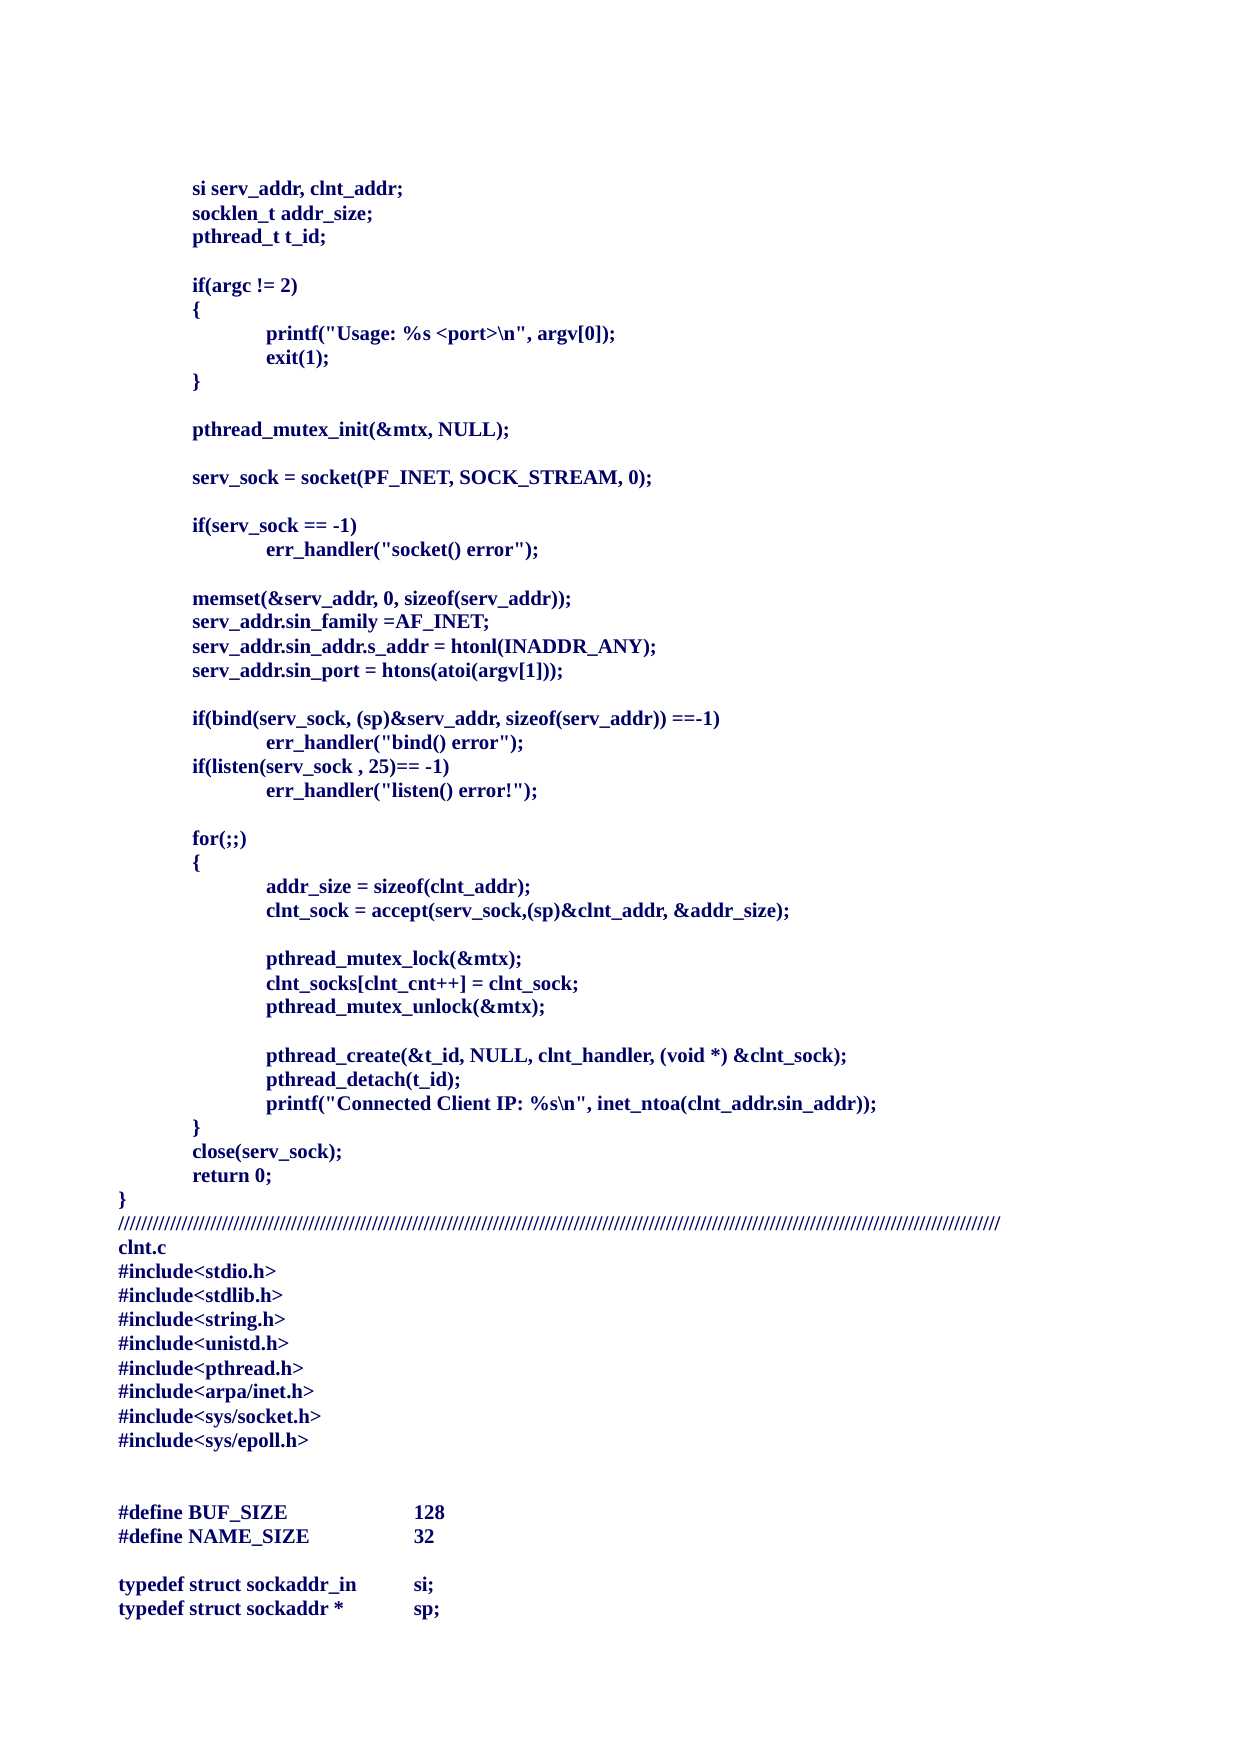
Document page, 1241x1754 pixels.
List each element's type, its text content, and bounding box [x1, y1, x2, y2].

text { [118, 850, 1122, 874]
text typedef struct sockaddr_in si; [118, 1572, 1122, 1596]
text for(;;) [118, 826, 1122, 850]
text clnt.c [118, 1235, 1122, 1259]
text { [118, 297, 1122, 321]
text printf("Usage: %s <port>\n", argv[0]); [118, 321, 1122, 345]
text #define BUF_SIZE 128 [118, 1500, 1122, 1524]
text typedef struct sockaddr * sp; [118, 1596, 1122, 1620]
text err_handler("socket() error"); [118, 537, 1122, 561]
text if(bind(serv_sock, (sp)&serv_addr, sizeof(serv_addr)) ==-1) [118, 706, 1122, 730]
text } [118, 1115, 1122, 1139]
text memset(&serv_addr, 0, sizeof(serv_addr)); [118, 585, 1122, 609]
text clnt_sock = accept(serv_sock,(sp)&clnt_addr, &addr_size); [118, 898, 1122, 922]
text } [118, 1187, 1122, 1211]
text #include<sys/socket.h> [118, 1403, 1122, 1428]
text if(listen(serv_sock , 25)== -1) [118, 754, 1122, 778]
text if(argc != 2) [118, 273, 1122, 297]
text #include<stdlib.h> [118, 1283, 1122, 1307]
text socklen_t addr_size; [118, 200, 1122, 224]
text #include<unistd.h> [118, 1331, 1122, 1355]
text #include<pthread.h> [118, 1355, 1122, 1379]
text serv_addr.sin_family =AF_INET; [118, 609, 1122, 633]
text return 0; [118, 1163, 1122, 1187]
text pthread_mutex_lock(&mtx); [118, 946, 1122, 970]
text si serv_addr, clnt_addr; [118, 176, 1122, 200]
text #include<stdio.h> [118, 1259, 1122, 1283]
text err_handler("bind() error"); [118, 730, 1122, 754]
text clnt_socks[clnt_cnt++] = clnt_sock; [118, 970, 1122, 994]
text #include<string.h> [118, 1307, 1122, 1331]
text ///////////////////////////////////////////////////////////////////////////////////////////////////////////////////////////////////////////////////////// [118, 1211, 1122, 1235]
text serv_addr.sin_port = htons(atoi(argv[1])); [118, 658, 1122, 682]
text pthread_create(&t_id, NULL, clnt_handler, (void *) &clnt_sock); [118, 1043, 1122, 1067]
text close(serv_sock); [118, 1139, 1122, 1163]
text pthread_detach(t_id); [118, 1067, 1122, 1091]
text printf("Connected Client IP: %s\n", inet_ntoa(clnt_addr.sin_addr)); [118, 1091, 1122, 1115]
text pthread_t t_id; [118, 224, 1122, 248]
text #include<sys/epoll.h> [118, 1428, 1122, 1452]
text exit(1); [118, 345, 1122, 369]
text serv_sock = socket(PF_INET, SOCK_STREAM, 0); [118, 465, 1122, 489]
text pthread_mutex_unlock(&mtx); [118, 994, 1122, 1018]
text #include<arpa/inet.h> [118, 1379, 1122, 1403]
text serv_addr.sin_addr.s_addr = htonl(INADDR_ANY); [118, 633, 1122, 658]
text addr_size = sizeof(clnt_addr); [118, 874, 1122, 898]
text err_handler("listen() error!"); [118, 778, 1122, 802]
text pthread_mutex_init(&mtx, NULL); [118, 417, 1122, 441]
text #define NAME_SIZE 32 [118, 1524, 1122, 1548]
text } [118, 369, 1122, 393]
text if(serv_sock == -1) [118, 513, 1122, 537]
